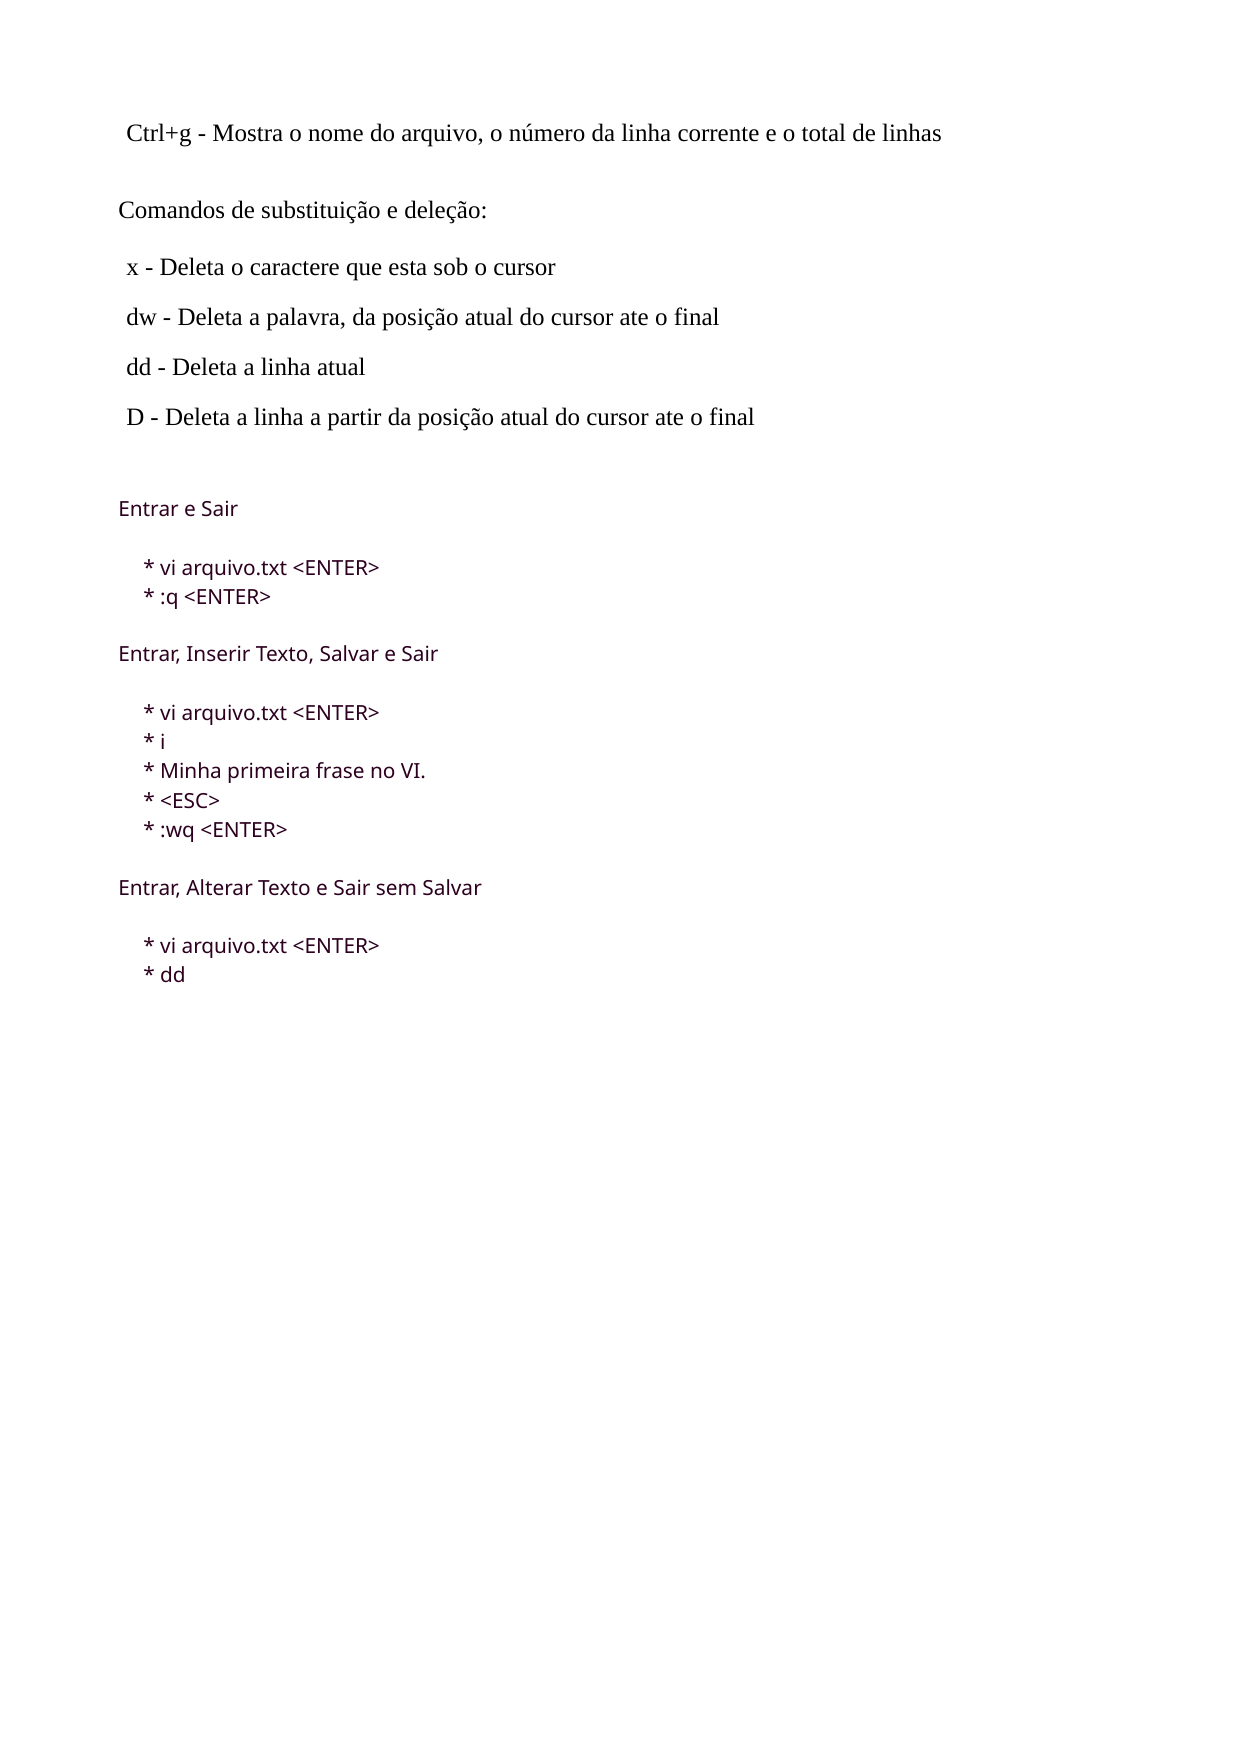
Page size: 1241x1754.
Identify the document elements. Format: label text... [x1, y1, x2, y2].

list dd - Deleta a linha atual [118, 352, 1114, 381]
list Ctrl+g - Mostra o nome do arquivo, o número da linha corrente e o total de linhas [118, 118, 1114, 147]
text Entrar e Sair * vi arquivo.txt <ENTER> * :q <ENTER> Entrar, Inserir Texto, Salvar e Sair * vi arquivo.txt <ENTER> * i * Minha primeira frase no VI. * <ESC> * :wq <ENTER> Entrar, Alterar Texto e Sair sem Salvar * vi arquivo.txt <ENTER> * dd [118, 494, 1122, 989]
list x - Deleta o caractere que esta sob o cursor [118, 252, 1114, 281]
text Comandos de substituição e deleção: [118, 160, 1122, 224]
list dw - Deleta a palavra, da posição atual do cursor ate o final [118, 302, 1114, 331]
list D - Deleta a linha a partir da posição atual do cursor ate o final [118, 402, 1114, 431]
